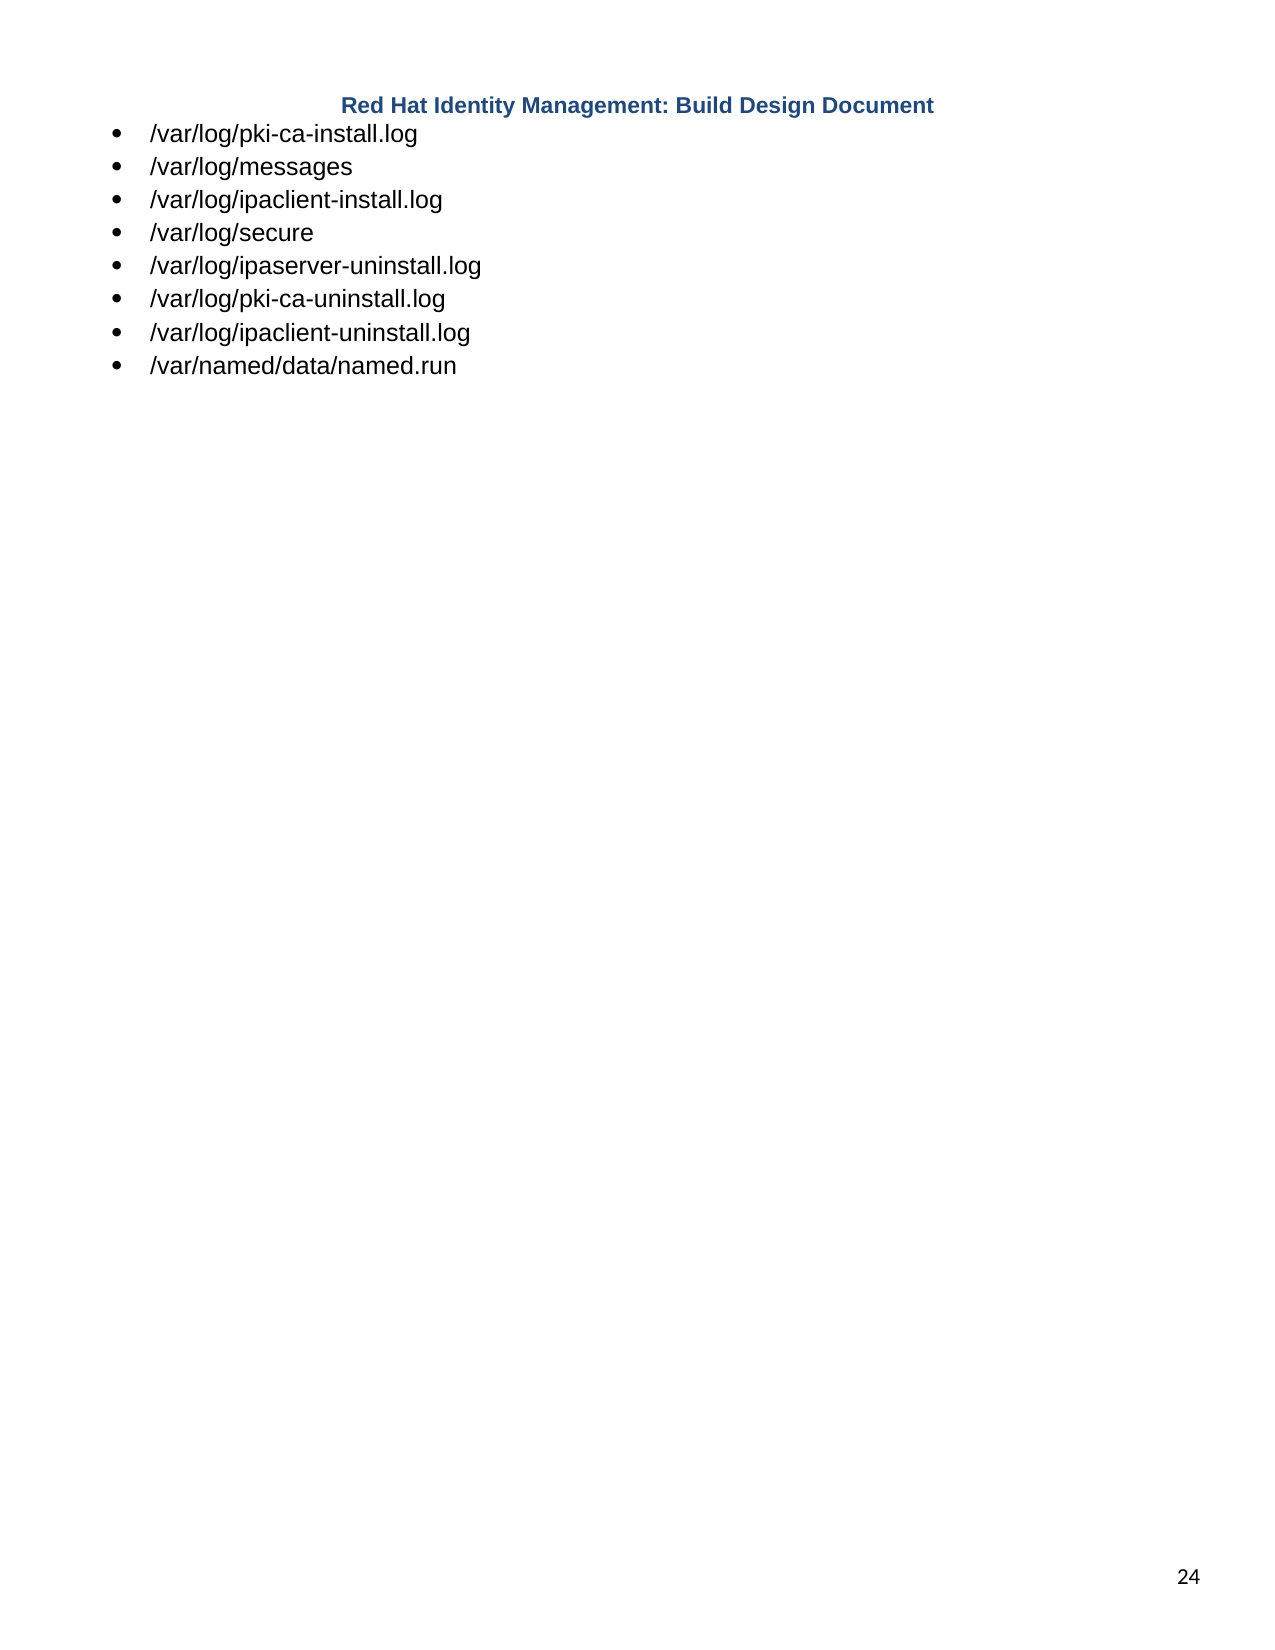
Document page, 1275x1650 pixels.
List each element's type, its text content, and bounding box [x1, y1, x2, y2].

list /var/log/ipaclient-install.log [112, 185, 1200, 214]
list /var/log/secure [112, 218, 1200, 247]
list /var/named/data/named.run [112, 351, 1200, 379]
list /var/log/ipaclient-uninstall.log [112, 318, 1200, 346]
list /var/log/ipaserver-uninstall.log [112, 251, 1200, 280]
list /var/log/pki-ca-uninstall.log [112, 284, 1200, 313]
list /var/log/messages [112, 152, 1200, 181]
list /var/log/pki-ca-install.log [112, 119, 1200, 148]
